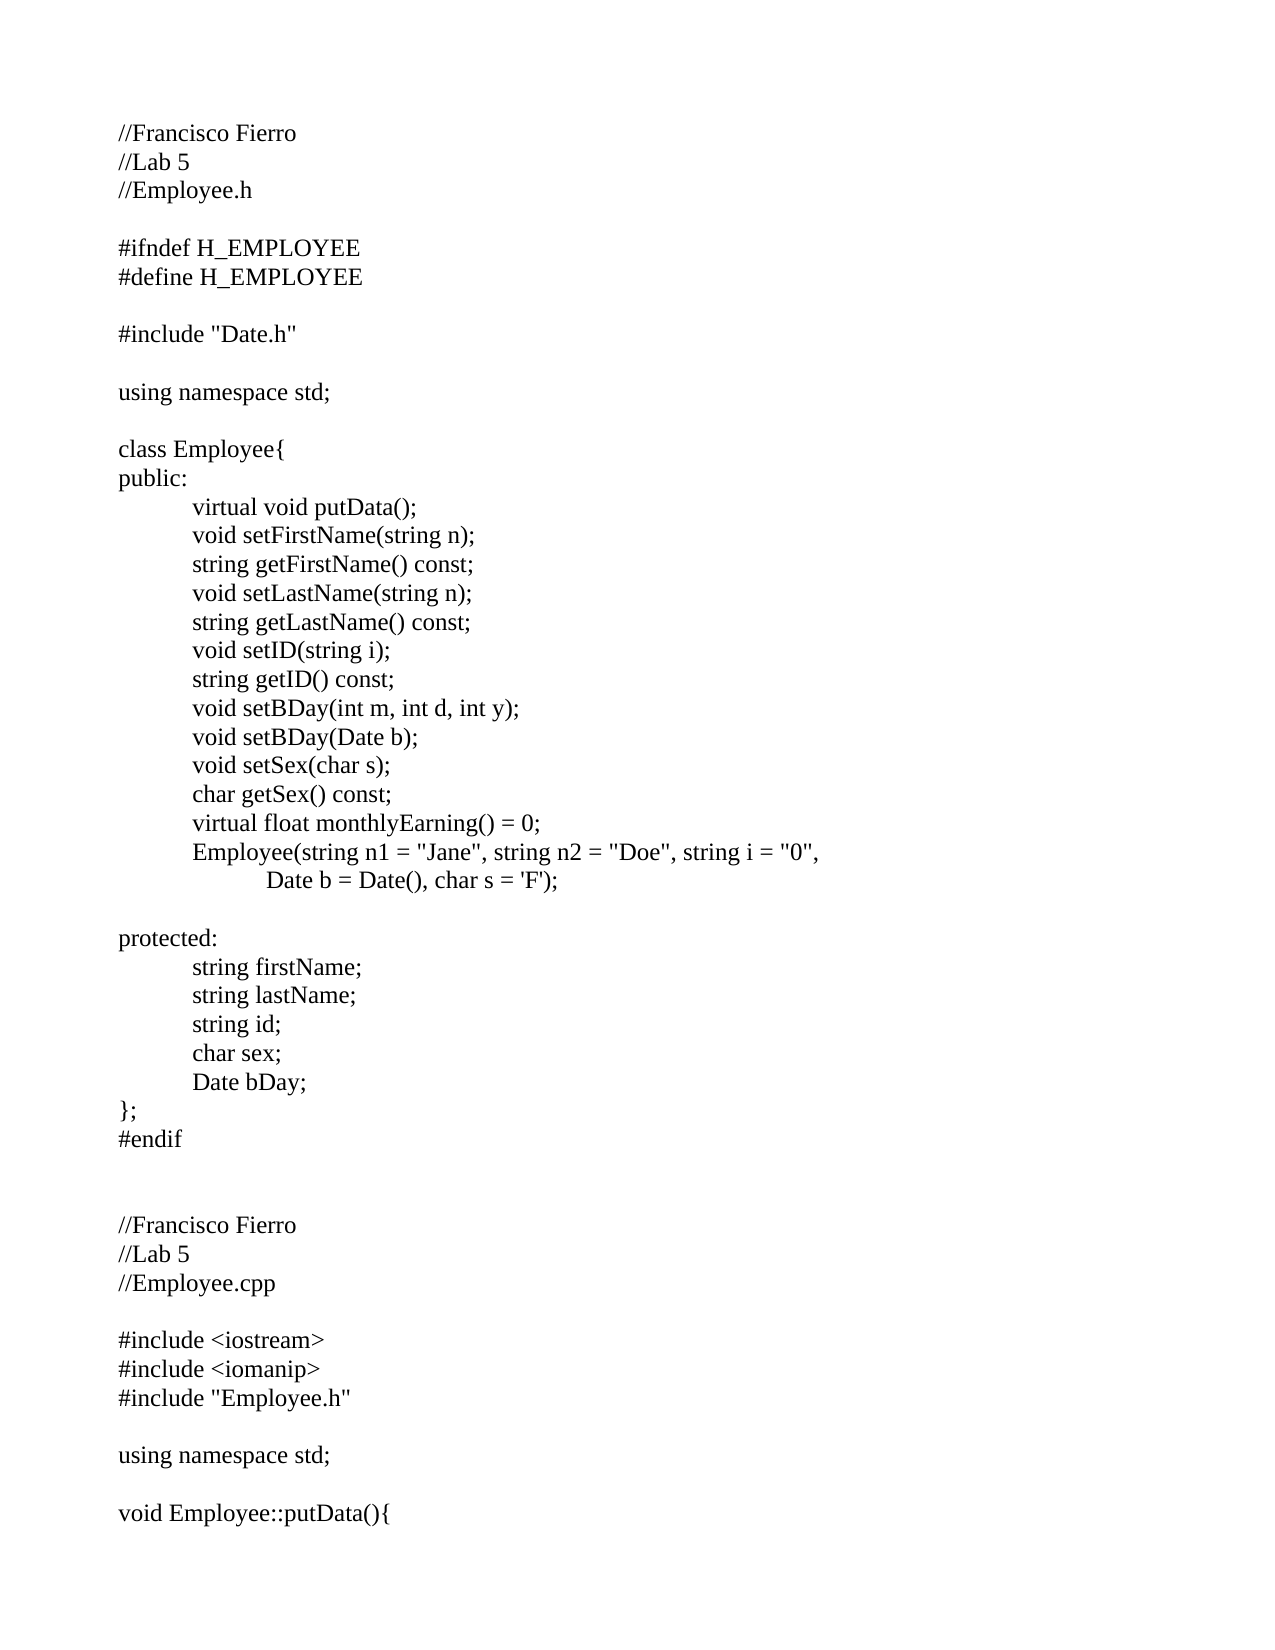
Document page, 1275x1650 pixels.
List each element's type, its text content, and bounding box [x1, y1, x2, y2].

text #ifndef H_EMPLOYEE [118, 233, 1157, 262]
text //Employee.h [118, 176, 1157, 204]
text char getSex() const; [118, 779, 1157, 808]
text }; [118, 1096, 1157, 1124]
text Date b = Date(), char s = 'F'); [118, 866, 1157, 894]
text #define H_EMPLOYEE [118, 262, 1157, 291]
text #include "Employee.h" [118, 1383, 1157, 1412]
text void Employee::putData(){ [118, 1498, 1157, 1527]
text //Employee.cpp [118, 1268, 1157, 1297]
text class Employee{ [118, 434, 1157, 463]
text void setLastName(string n); [118, 578, 1157, 607]
text virtual float monthlyEarning() = 0; [118, 808, 1157, 837]
text //Lab 5 [118, 147, 1157, 176]
text //Francisco Fierro [118, 118, 1157, 147]
text void setSex(char s); [118, 751, 1157, 779]
text protected: [118, 923, 1157, 952]
text string lastName; [118, 981, 1157, 1009]
text string getLastName() const; [118, 607, 1157, 636]
text Employee(string n1 = "Jane", string n2 = "Doe", string i = "0", [118, 837, 1157, 866]
text public: [118, 463, 1157, 492]
text #include "Date.h" [118, 319, 1157, 348]
text void setID(string i); [118, 636, 1157, 664]
text string id; [118, 1009, 1157, 1038]
text #include <iostream> [118, 1326, 1157, 1354]
text string firstName; [118, 952, 1157, 981]
text #include <iomanip> [118, 1354, 1157, 1383]
text //Lab 5 [118, 1239, 1157, 1268]
text //Francisco Fierro [118, 1211, 1157, 1239]
text using namespace std; [118, 1441, 1157, 1469]
text void setFirstName(string n); [118, 521, 1157, 549]
text #endif [118, 1124, 1157, 1153]
text Date bDay; [118, 1067, 1157, 1096]
text void setBDay(Date b); [118, 722, 1157, 751]
text string getID() const; [118, 664, 1157, 693]
text void setBDay(int m, int d, int y); [118, 693, 1157, 722]
text virtual void putData(); [118, 492, 1157, 521]
text char sex; [118, 1038, 1157, 1067]
text string getFirstName() const; [118, 549, 1157, 578]
text using namespace std; [118, 377, 1157, 406]
